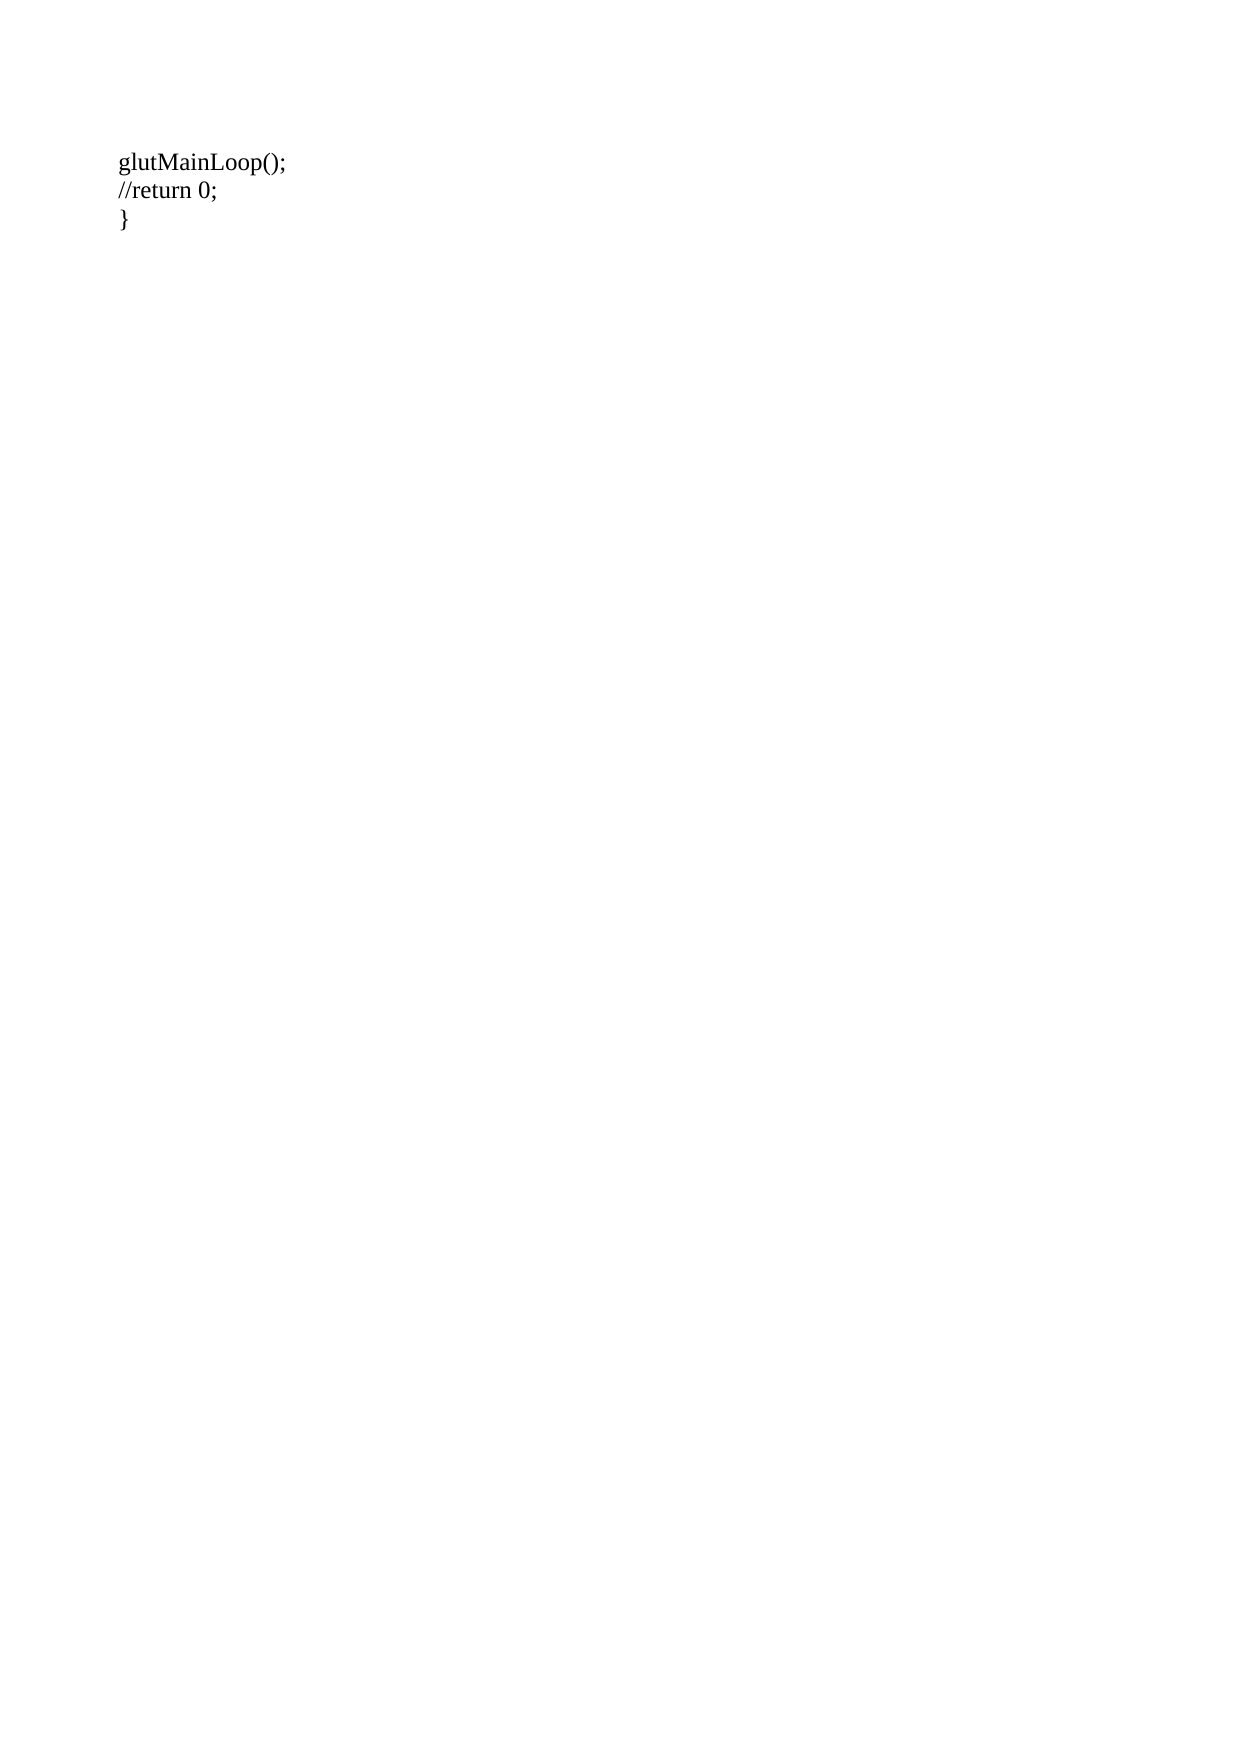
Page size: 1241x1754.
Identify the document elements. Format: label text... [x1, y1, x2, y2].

text glutMainLoop(); [118, 147, 1122, 176]
text //return 0; [118, 176, 1122, 204]
text } [118, 204, 1122, 233]
